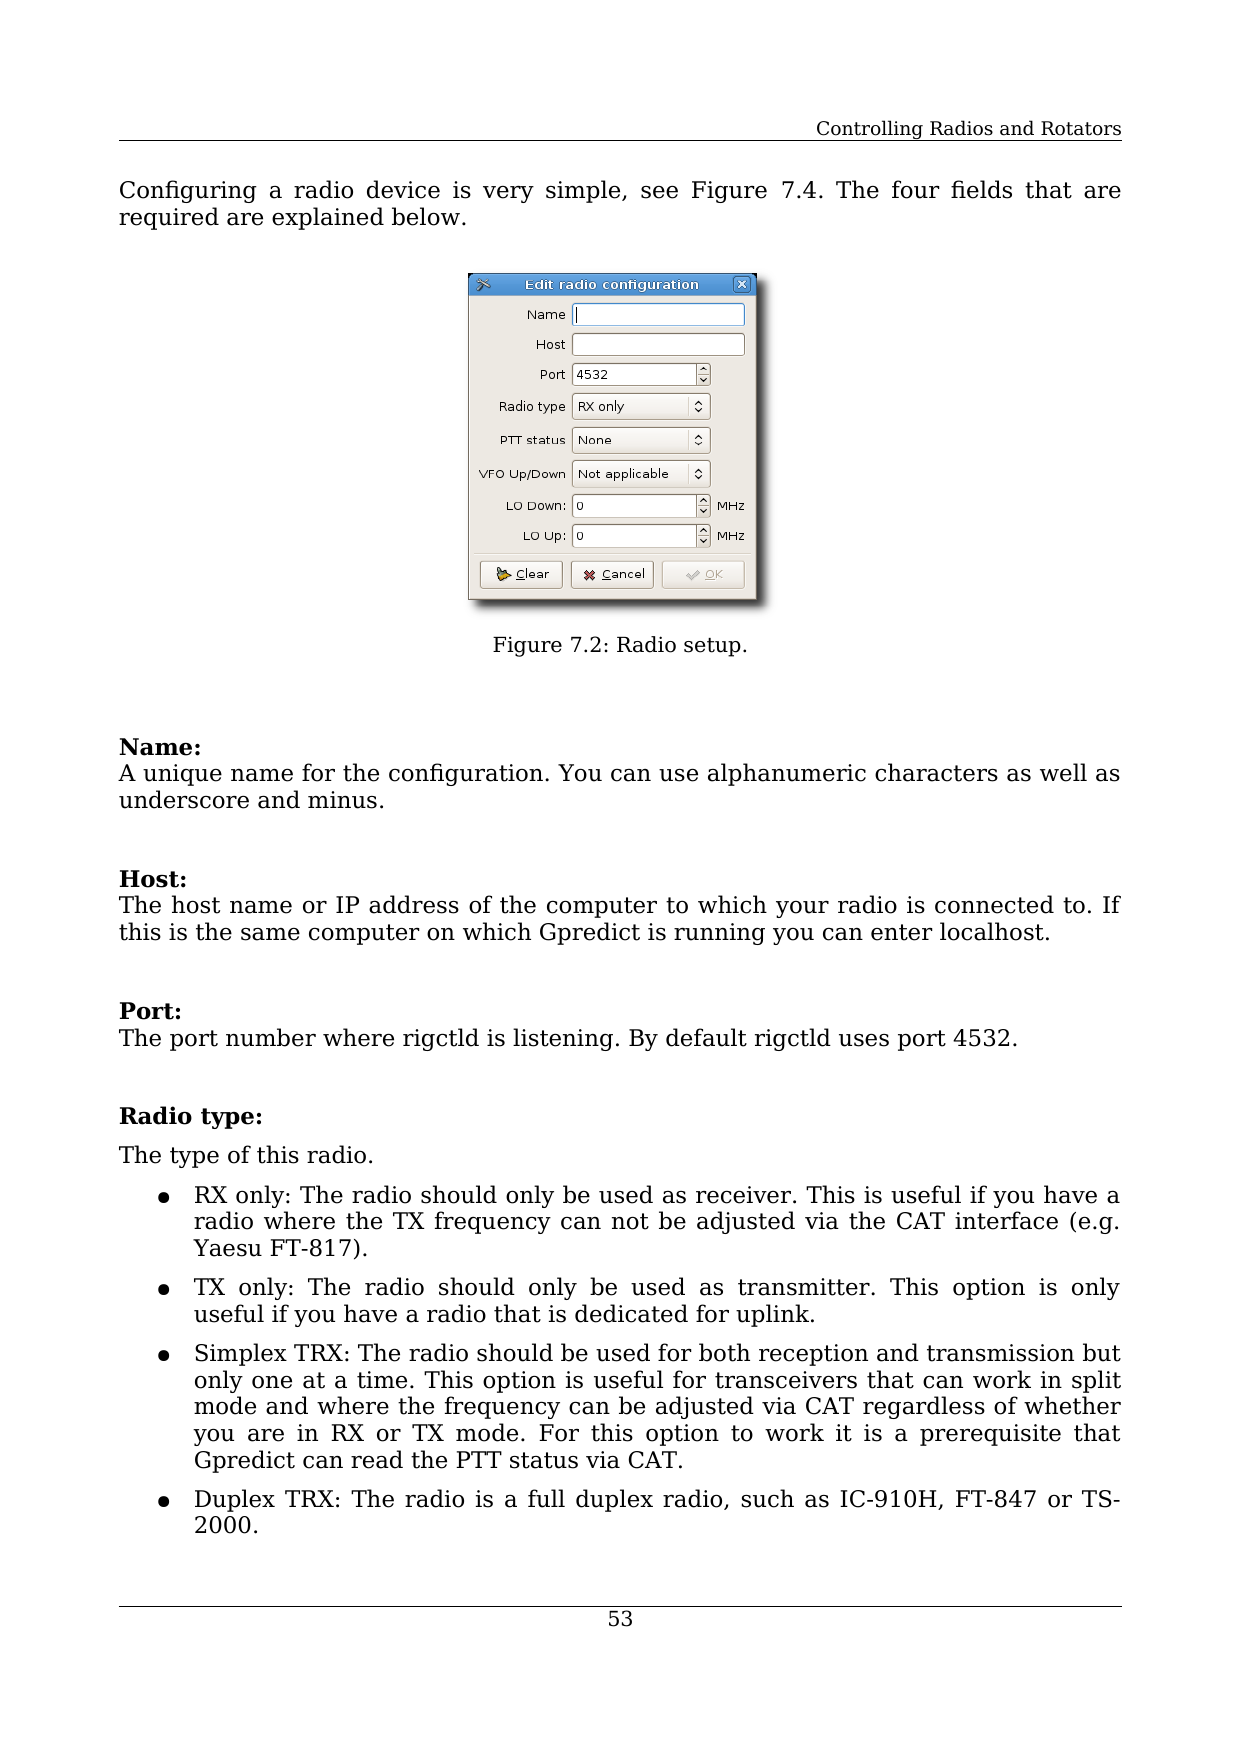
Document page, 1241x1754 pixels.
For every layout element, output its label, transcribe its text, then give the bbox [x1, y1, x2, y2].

text Radio type: [118, 1103, 1122, 1130]
list Simplex TRX: The radio should be used for both reception and transmission but only one at a time. This option is useful for transceivers that can work in split mode and where the frequency can be adjusted via CAT regardless of whether you are in RX or TX mode. For this option to work it is a prerequisite that Gpredict can read the PTT status via CAT. [156, 1340, 1122, 1473]
text Host: The host name or IP address of the computer to which your radio is connected to. If this is the same computer on which Gpredict is running you can enter localhost. [118, 866, 1122, 946]
text Name: A unique name for the configuration. You can use alphanumeric characters as well as underscore and minus. [118, 734, 1122, 814]
list RX only: The radio should only be used as receiver. This is useful if you have a radio where the TX frequency can not be adjusted via the CAT interface (e.g. Yaesu FT-817). [156, 1182, 1122, 1262]
picture [462, 266, 779, 621]
list TX only: The radio should only be used as transmitter. This option is only useful if you have a radio that is dedicated for uplink. [156, 1274, 1122, 1328]
text Configuring a radio device is very simple, see Figure 7.4. The four fields that are required are explained below. [118, 177, 1122, 230]
text [462, 657, 778, 665]
text The type of this radio. [118, 1143, 1122, 1169]
list Duplex TRX: The radio is a full duplex radio, such as IC-910H, FT-847 or TS-2000. [156, 1486, 1122, 1539]
text Figure 7.2: Radio setup. [462, 621, 778, 657]
text Port: The port number where rigctld is listening. By default rigctld uses port 4532. [118, 998, 1122, 1051]
